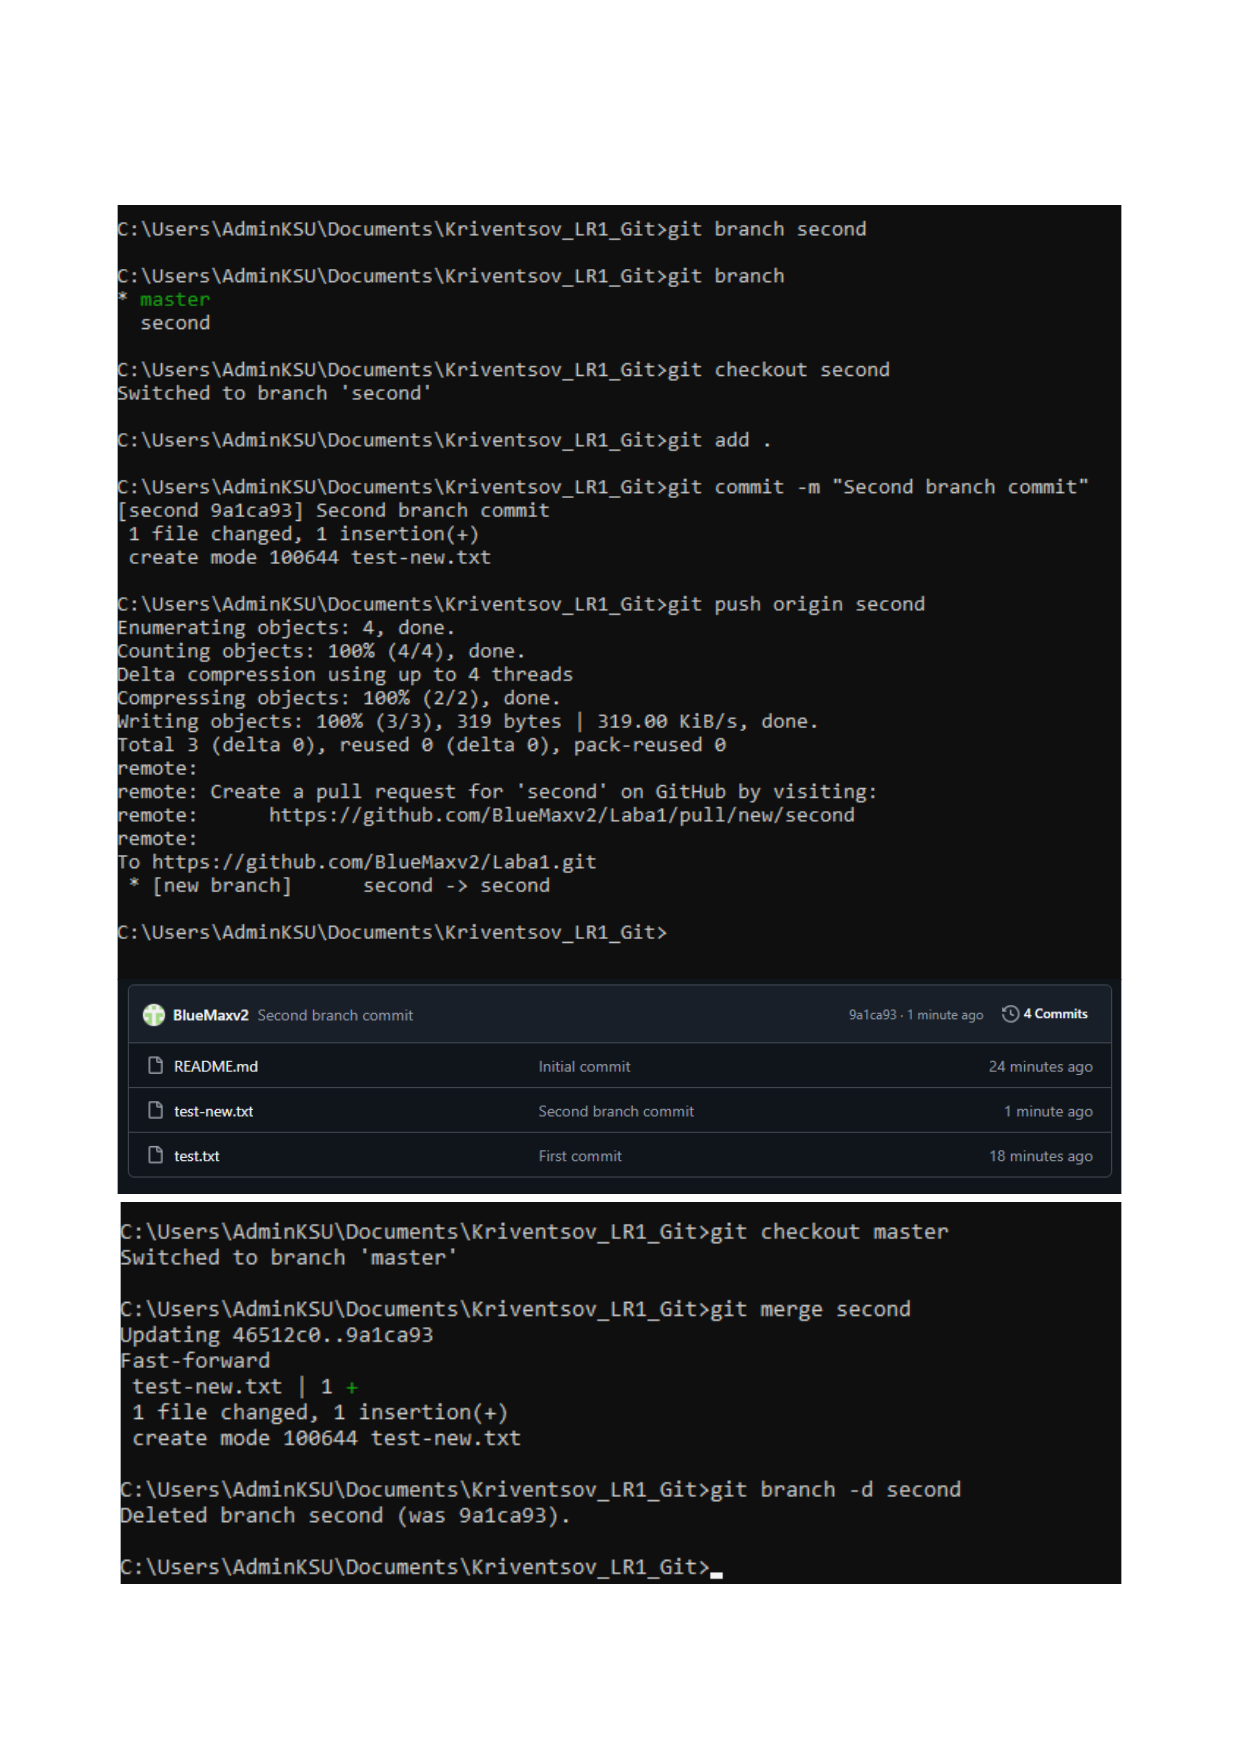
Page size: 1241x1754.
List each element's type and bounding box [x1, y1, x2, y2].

picture [117, 205, 1122, 1194]
picture [120, 1202, 1122, 1584]
